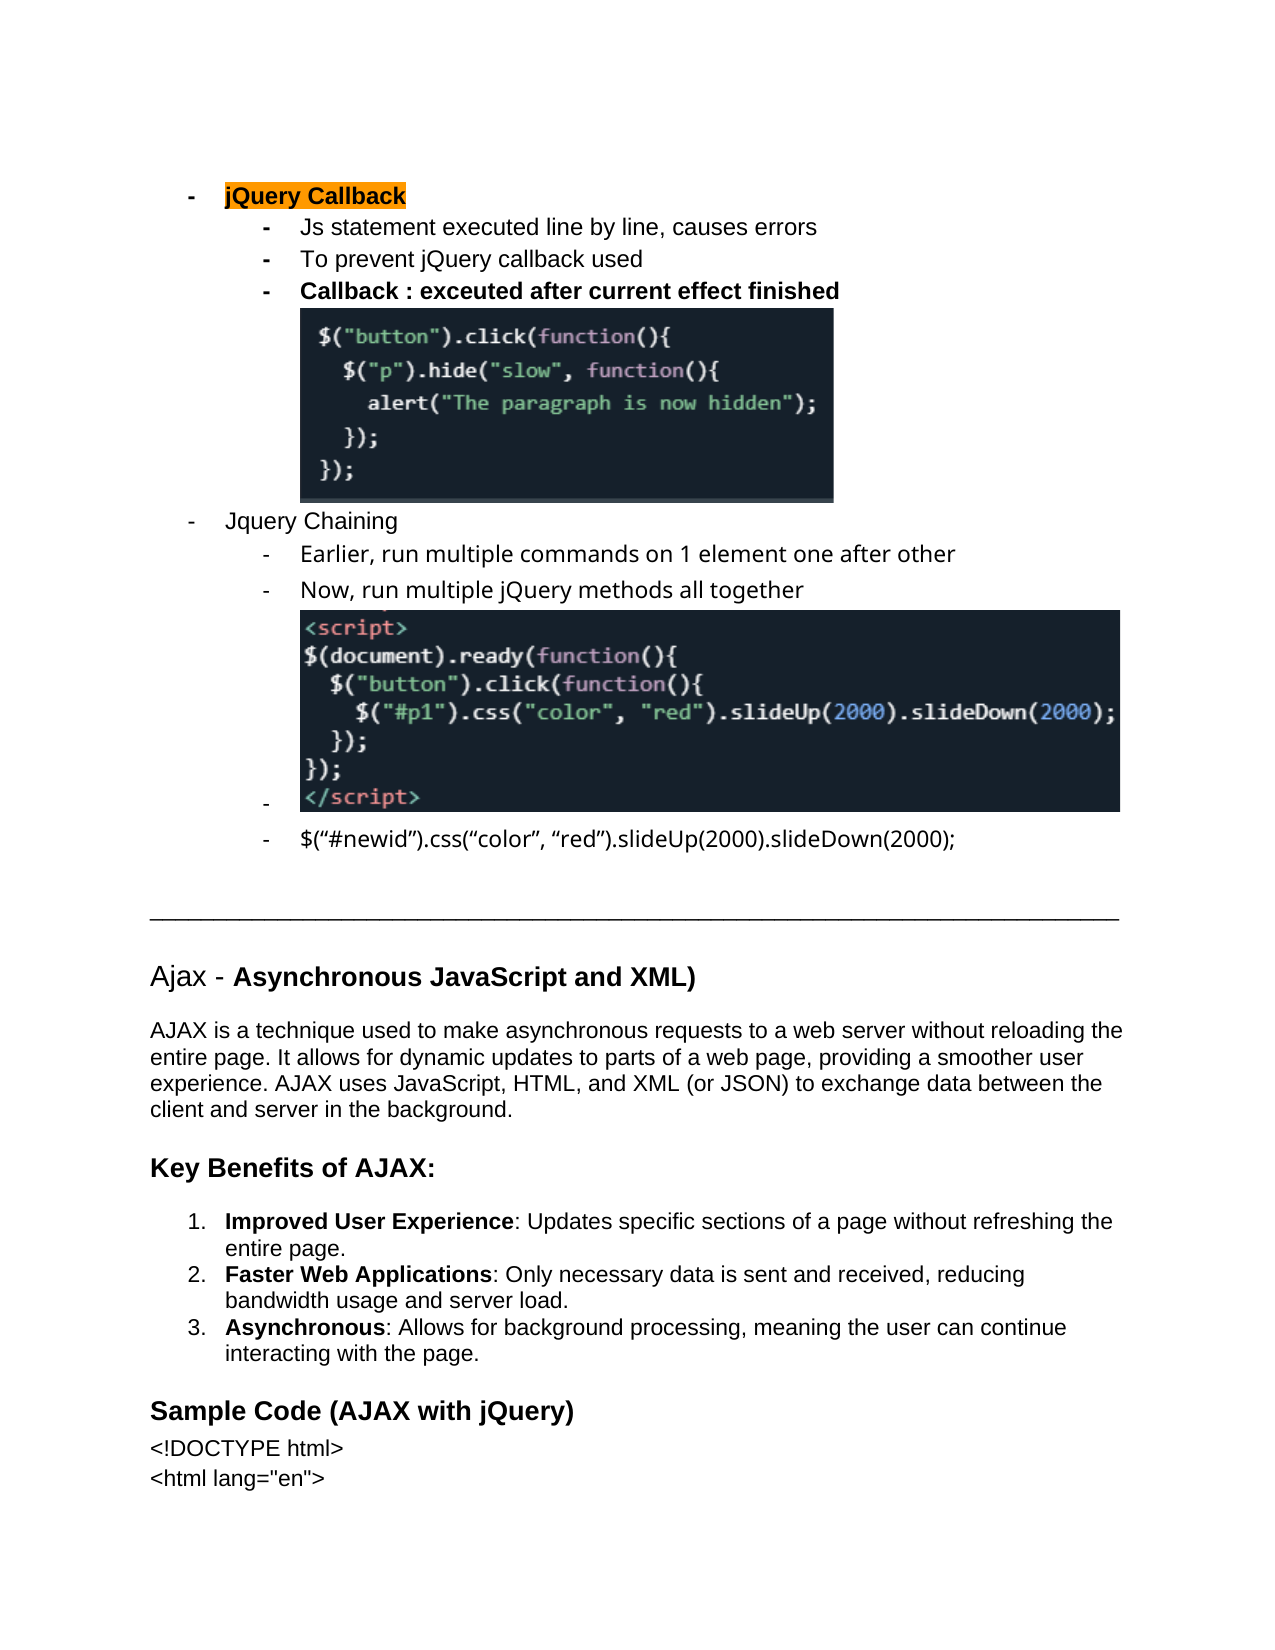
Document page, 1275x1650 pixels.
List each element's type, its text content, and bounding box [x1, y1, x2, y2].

subtitle Key Benefits of AJAX: [150, 1152, 1125, 1183]
text AJAX is a technique used to make asynchronous requests to a web server without reloading the entire page. It allows for dynamic updates to parts of a web page, providing a smoother user experience. AJAX uses JavaScript, HTML, and XML (or JSON) to exchange data between the client and server in the background. [150, 1017, 1125, 1123]
text <!DOCTYPE html> [150, 1435, 1125, 1461]
list Faster Web Applications: Only necessary data is sent and received, reducing bandwidth usage and server load. [187, 1261, 1125, 1313]
list Asynchronous: Allows for background processing, meaning the user can continue interacting with the page. [187, 1313, 1125, 1366]
list Improved User Experience: Updates specific sections of a page without refreshing the entire page. [187, 1208, 1125, 1261]
picture [300, 610, 1121, 812]
picture [300, 308, 834, 503]
subtitle Ajax - Asynchronous JavaScript and XML) [150, 959, 1125, 992]
text <html lang="en"> [150, 1465, 1125, 1492]
list $(“#newid”).css(“color”, “red”).slideUp(2000).slideDown(2000); [262, 823, 1125, 854]
subtitle Sample Code (AJAX with jQuery) [150, 1395, 1125, 1427]
list Callback : exceuted after current effect finished [262, 277, 1125, 304]
list Js statement executed line by line, causes errors [262, 213, 1125, 241]
text ____________________________________________________________________________ [150, 895, 1125, 922]
list Jquery Chaining [187, 507, 1125, 534]
list Earlier, run multiple commands on 1 element one after other [262, 538, 1125, 570]
list To prevent jQuery callback used [262, 245, 1125, 273]
list Now, run multiple jQuery methods all together [262, 574, 1125, 606]
list jQuery Callback [187, 182, 1125, 209]
